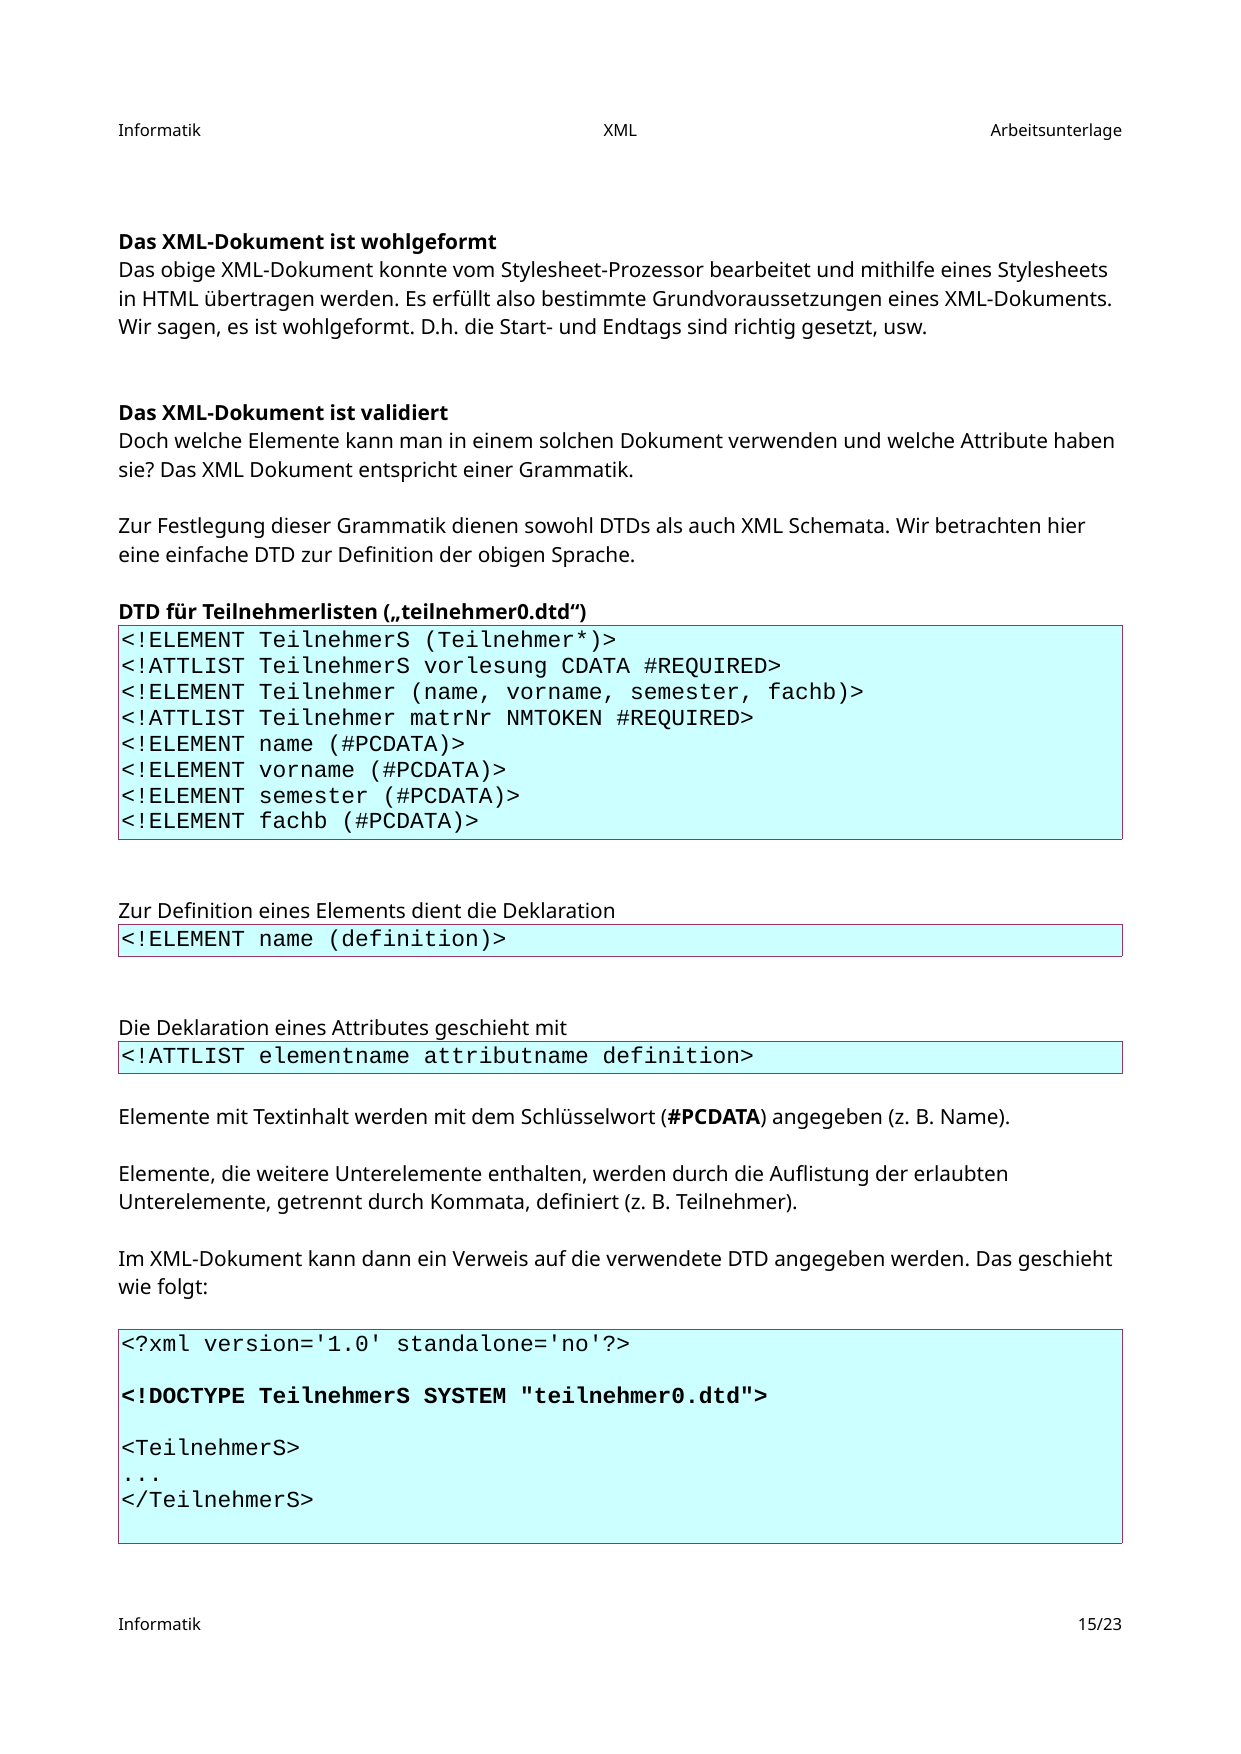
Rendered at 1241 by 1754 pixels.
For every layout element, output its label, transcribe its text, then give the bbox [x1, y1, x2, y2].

text <!DOCTYPE TeilnehmerS SYSTEM "teilnehmer0.dtd"> [119, 1381, 1122, 1407]
text </TeilnehmerS> [119, 1485, 1122, 1511]
text <!ATTLIST elementname attributname definition> [119, 1042, 1122, 1073]
text Im XML-Dokument kann dann ein Verweis auf die verwendete DTD angegeben werden. Das geschieht wie folgt: [118, 1244, 1122, 1301]
text <!ELEMENT vorname (#PCDATA)> [119, 755, 1122, 781]
text Das XML-Dokument ist validiert [118, 398, 1122, 426]
text Das obige XML-Dokument konnte vom Stylesheet-Prozessor bearbeitet und mithilfe eines Stylesheets in HTML übertragen werden. Es erfüllt also bestimmte Grundvoraussetzungen eines XML-Dokuments. Wir sagen, es ist wohlgeformt. D.h. die Start- und Endtags sind richtig gesetzt, usw. [118, 256, 1122, 341]
text <!ELEMENT fachb (#PCDATA)> [119, 807, 1122, 839]
text Die Deklaration eines Attributes geschieht mit [118, 1013, 1122, 1041]
text DTD für Teilnehmerlisten („teilnehmer0.dtd“) [118, 597, 1122, 625]
text <!ELEMENT name (definition)> [119, 925, 1122, 956]
text <!ELEMENT Teilnehmer (name, vorname, semester, fachb)> [119, 677, 1122, 703]
text Das XML-Dokument ist wohlgeformt [118, 227, 1122, 256]
text ... [119, 1459, 1122, 1485]
text Zur Definition eines Elements dient die Deklaration [118, 896, 1122, 924]
text <!ELEMENT name (#PCDATA)> [119, 729, 1122, 755]
text <!ELEMENT TeilnehmerS (Teilnehmer*)> [119, 626, 1122, 651]
text Zur Festlegung dieser Grammatik dienen sowohl DTDs als auch XML Schemata. Wir betrachten hier eine einfache DTD zur Definition der obigen Sprache. [118, 512, 1122, 568]
text Doch welche Elemente kann man in einem solchen Dokument verwenden und welche Attribute haben sie? Das XML Dokument entspricht einer Grammatik. [118, 426, 1122, 483]
text <!ELEMENT semester (#PCDATA)> [119, 781, 1122, 807]
text Elemente, die weitere Unterelemente enthalten, werden durch die Auflistung der erlaubten Unterelemente, getrennt durch Kommata, definiert (z. B. Teilnehmer). [118, 1159, 1122, 1216]
text <!ATTLIST TeilnehmerS vorlesung CDATA #REQUIRED> [119, 651, 1122, 677]
text <!ATTLIST Teilnehmer matrNr NMTOKEN #REQUIRED> [119, 703, 1122, 729]
text <?xml version='1.0' standalone='no'?> [119, 1330, 1122, 1355]
text Elemente mit Textinhalt werden mit dem Schlüsselwort (#PCDATA) angegeben (z. B. Name). [118, 1102, 1122, 1130]
text <TeilnehmerS> [119, 1433, 1122, 1459]
